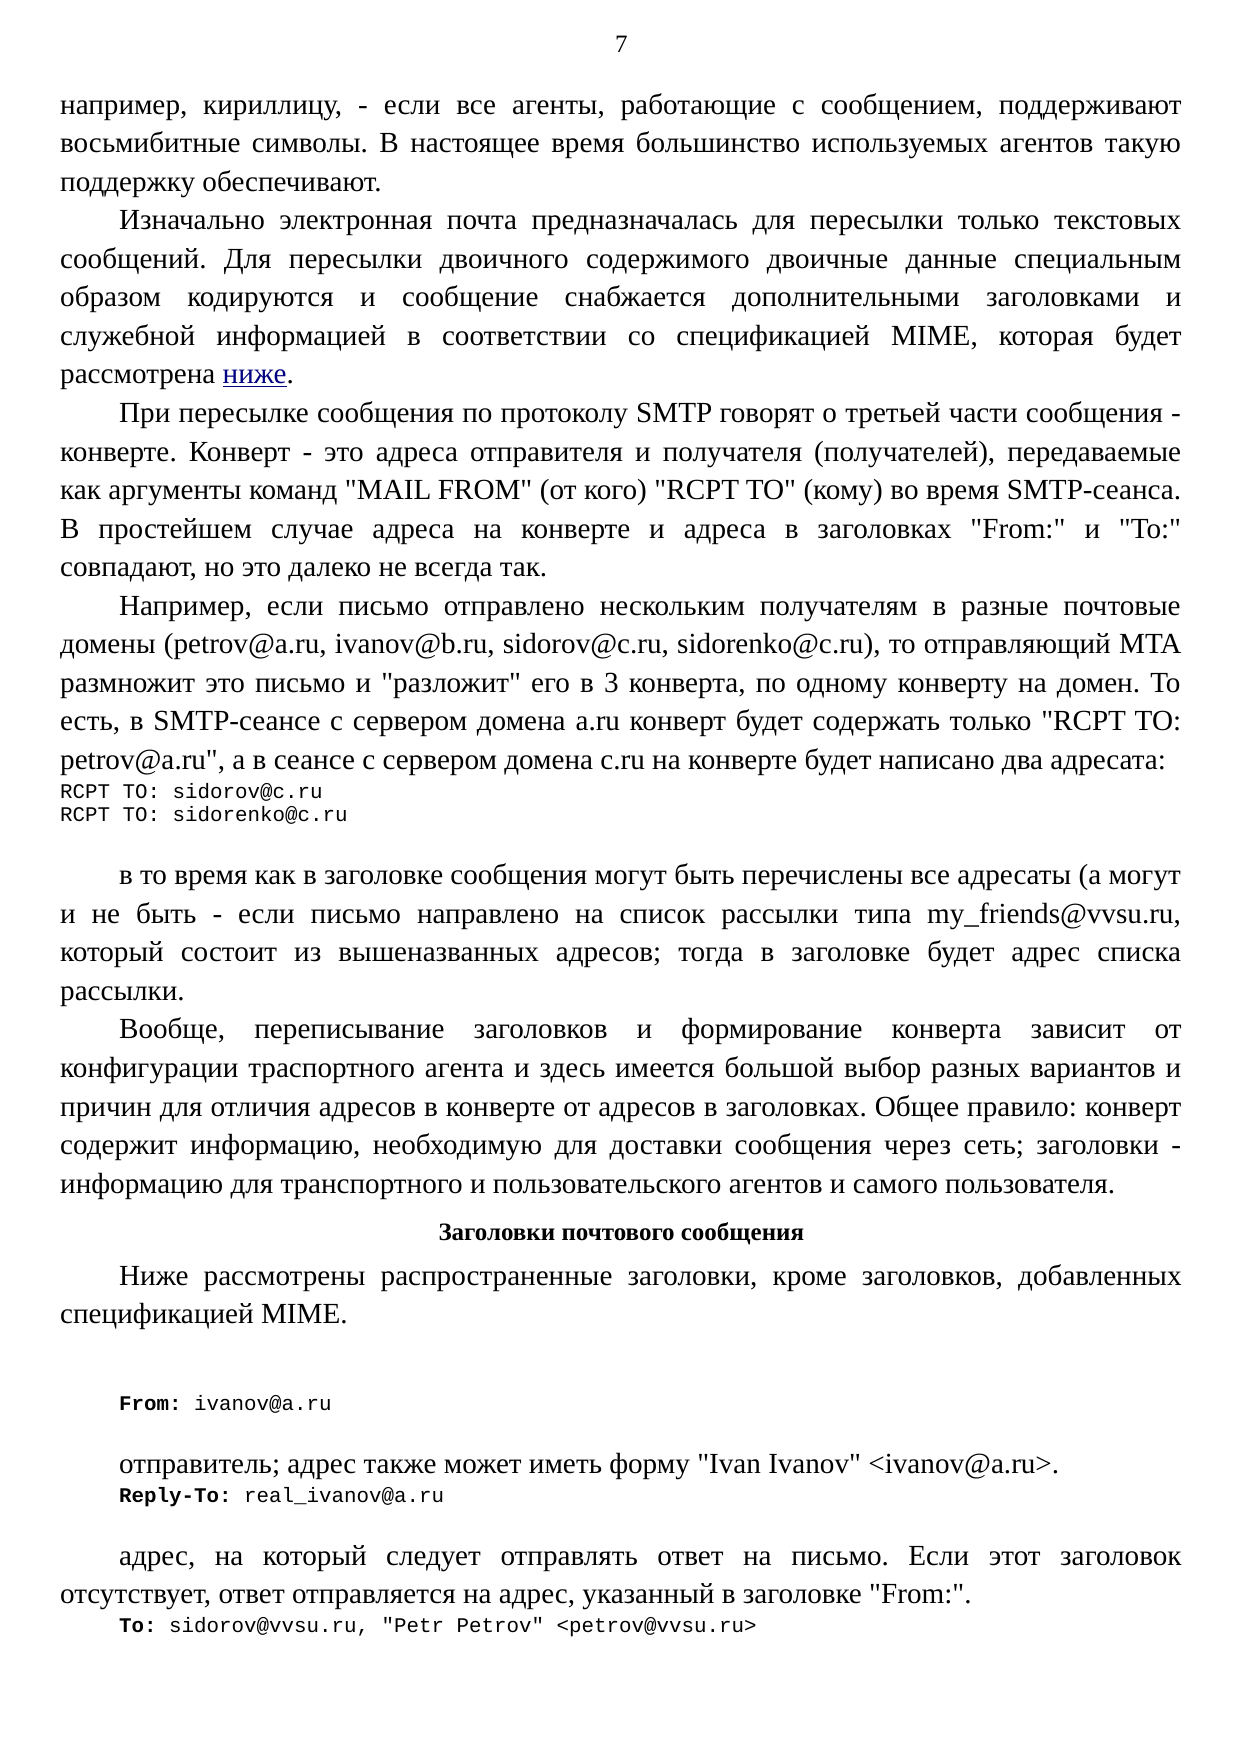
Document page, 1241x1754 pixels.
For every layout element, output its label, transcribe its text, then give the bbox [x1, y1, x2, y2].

text Вообще, переписывание заголовков и формирование конверта зависит от конфигурации траспортного агента и здесь имеется большой выбор разных вариантов и причин для отличия адресов в конверте от адресов в заголовках. Общее правило: конверт содержит информацию, необходимую для доставки сообщения через сеть; заголовки - информацию для транспортного и пользовательского агентов и самого пользователя. [60, 1012, 1182, 1199]
text Изначально электронная почта предназначалась для пересылки только текстовых сообщений. Для пересылки двоичного содержимого двоичные данные специальным образом кодируются и сообщение снабжается дополнительными заголовками и служебной информацией в соответствии со спецификацией MIME, которая будет рассмотрена ниже. [60, 202, 1182, 390]
text RCPT TO: sidorov@c.ru [60, 781, 1182, 804]
text From: ivanov@a.ru [119, 1393, 1182, 1417]
text Например, если письмо отправлено нескольким получателям в разные почтовые домены (petrov@a.ru, ivanov@b.ru, sidorov@c.ru, sidorenko@c.ru), то отправляющий MTA размножит это письмо и "разложит" его в 3 конверта, по одному конверту на домен. То есть, в SMTP-сеансе с сервером домена a.ru конверт будет содержать только "RCPT TO: petrov@a.ru", а в сеансе с сервером домена с.ru на конверте будет написано два адресата: [60, 588, 1182, 776]
text - например, кириллицу, - если все агенты, работающие с сообщением, поддерживают восьмибитные символы. В настоящее время большинство используемых агентов такую поддержку обеспечивают. [60, 87, 1182, 197]
text адрес, на который следует отправлять ответ на письмо. Если этот заголовок отсутствует, ответ отправляется на адрес, указанный в заголовке "From:". [60, 1538, 1182, 1610]
text To: sidorov@vvsu.ru, "Petr Petrov" <petrov@vvsu.ru> [119, 1615, 1182, 1639]
text в то время как в заголовке сообщения могут быть перечислены все адресаты (а могут и не быть - если письмо направлено на список рассылки типа my_friends@vvsu.ru, который состоит из вышеназванных адресов; тогда в заголовке будет адрес списка рассылки. [60, 857, 1182, 1007]
text RCPT TO: sidorenko@c.ru [60, 804, 1182, 828]
text Reply-To: real_ivanov@a.ru [119, 1485, 1182, 1509]
text При пересылке сообщения по протоколу SMTP говорят о третьей части сообщения - конверте. Конверт - это адреса отправителя и получателя (получателей), передаваемые как аргументы команд "MAIL FROM" (от кого) "RCPT TO" (кому) во время SMTP-сеанса. В простейшем случае адреса на конверте и адреса в заголовках "From:" и "To:" совпадают, но это далеко не всегда так. [60, 395, 1182, 583]
text отправитель; адрес также может иметь форму "Ivan Ivanov" <ivanov@a.ru>. [60, 1446, 1182, 1480]
text Ниже рассмотрены распространенные заголовки, кроме заголовков, добавленных спецификацией MIME. [60, 1258, 1182, 1330]
subtitle Заголовки почтового сообщения [60, 1217, 1182, 1246]
